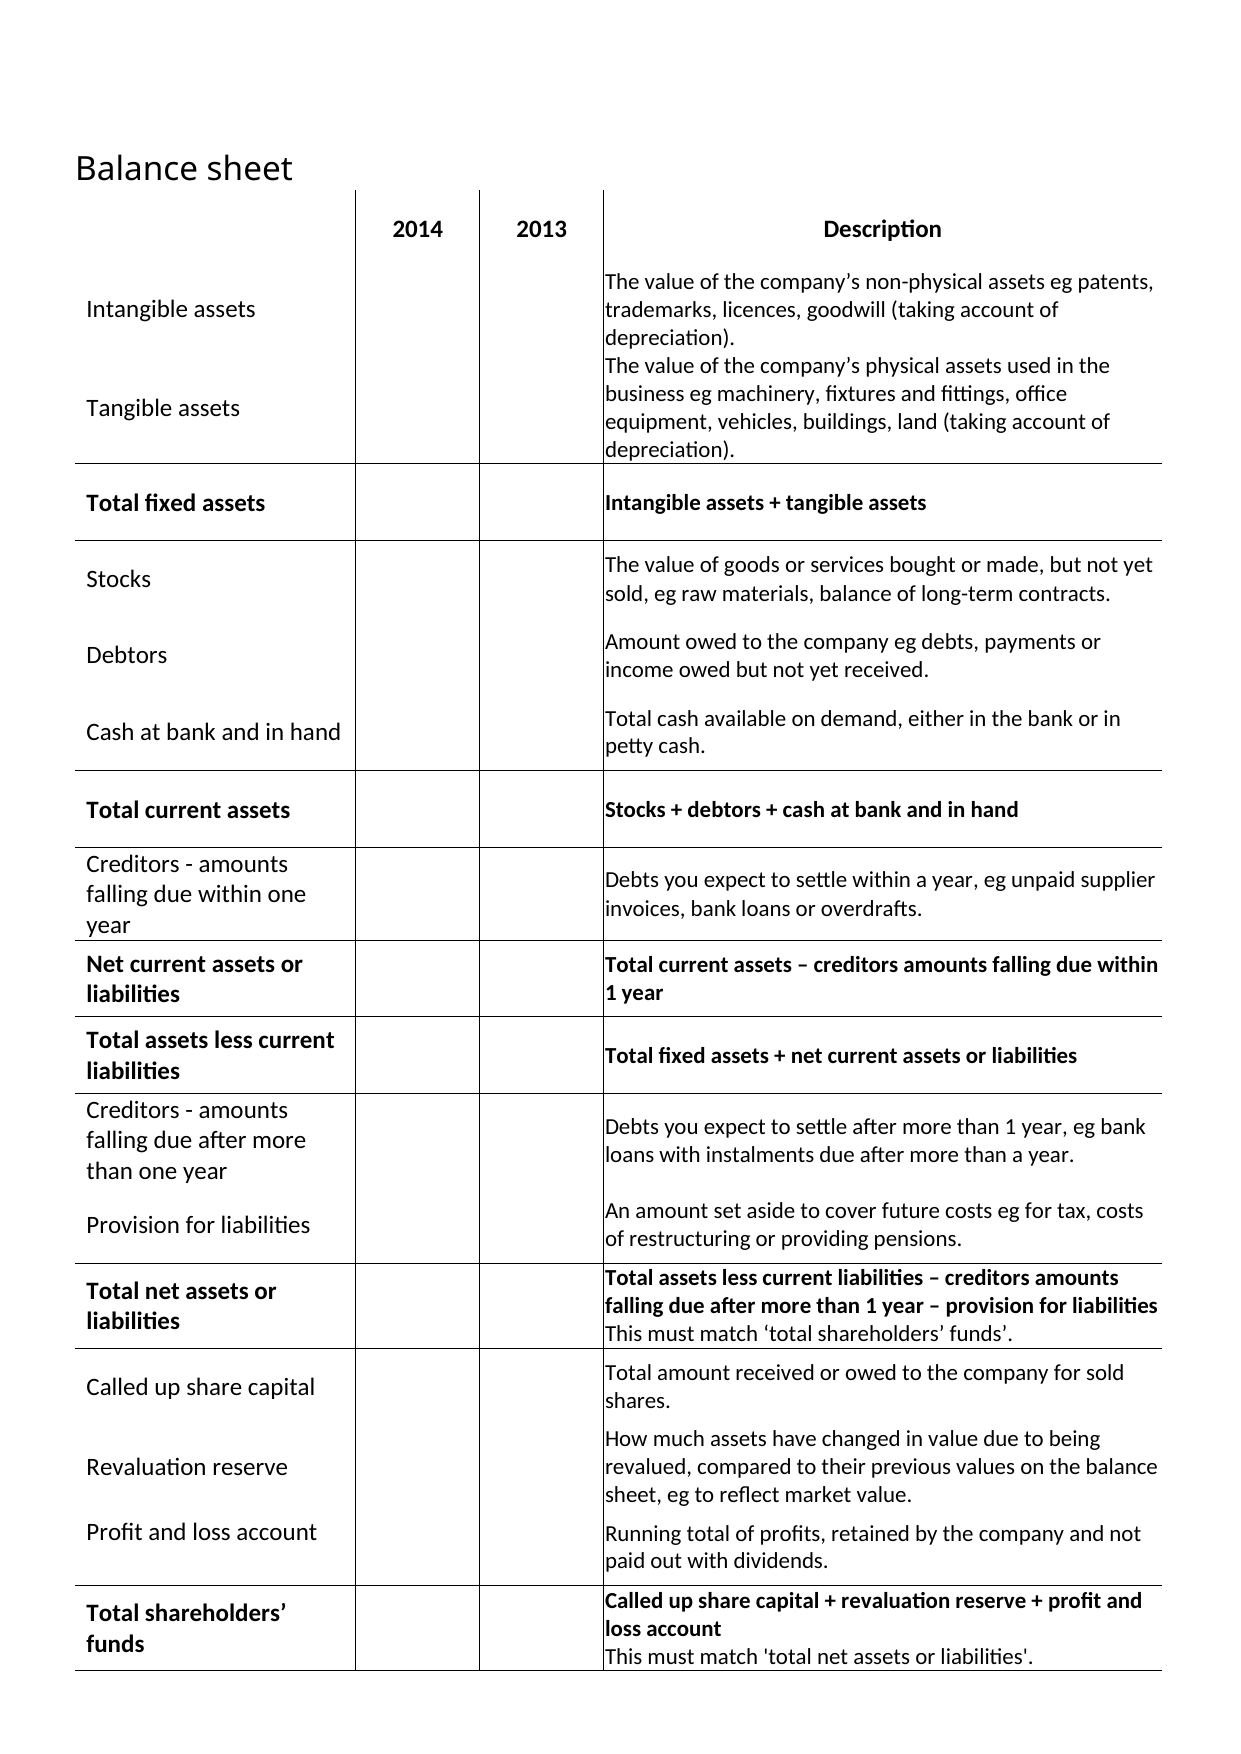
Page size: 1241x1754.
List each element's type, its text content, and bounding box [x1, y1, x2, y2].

table_cell Called up share capital [75, 1349, 355, 1424]
table_cell [480, 464, 603, 540]
table_cell Total current assets – creditors amounts falling due within 1 year [604, 941, 1162, 1016]
table_cell [480, 693, 603, 770]
table_cell [356, 1586, 479, 1670]
table_cell [356, 771, 479, 847]
table_cell Total cash available on demand, either in the bank or in petty cash. [604, 693, 1162, 770]
table_cell Stocks [75, 541, 355, 617]
table_cell Profit and loss account [75, 1508, 355, 1585]
table_cell [480, 848, 603, 939]
table_cell Total fixed assets [75, 464, 355, 540]
table_cell [480, 267, 603, 351]
table_cell [480, 351, 603, 463]
table_cell [356, 848, 479, 939]
table_cell [356, 1094, 479, 1186]
table_cell Provision for liabilities [75, 1186, 355, 1262]
table_header Description [604, 190, 1162, 267]
table_cell Total assets less current liabilities – creditors amounts falling due after more than 1 year – provision for liabilities This must match ‘total shareholders’ funds’. [604, 1264, 1162, 1347]
table_cell Revaluation reserve [75, 1424, 355, 1508]
table_cell Cash at bank and in hand [75, 693, 355, 770]
table_cell [480, 1017, 603, 1093]
table_cell Creditors - amounts falling due within one year [75, 848, 355, 939]
table_cell [356, 1017, 479, 1093]
table_header 2013 [480, 190, 603, 267]
table_cell [356, 267, 479, 351]
table_cell [356, 464, 479, 540]
table_cell [480, 941, 603, 1016]
table_cell [480, 1094, 603, 1186]
table_cell Total current assets [75, 771, 355, 847]
table_cell [480, 1586, 603, 1670]
table_cell [356, 617, 479, 693]
table_cell Total amount received or owed to the company for sold shares. [604, 1349, 1162, 1424]
table_cell Total assets less current liabilities [75, 1017, 355, 1093]
table_cell Intangible assets [75, 267, 355, 351]
table_cell Total fixed assets + net current assets or liabilities [604, 1017, 1162, 1093]
table_cell The value of the company’s non-physical assets eg patents, trademarks, licences, goodwill (taking account of depreciation). [604, 267, 1162, 351]
table_cell The value of goods or services bought or made, but not yet sold, eg raw materials, balance of long-term contracts. [604, 541, 1162, 617]
table_cell [356, 1349, 479, 1424]
table_cell [356, 541, 479, 617]
table_cell An amount set aside to cover future costs eg for tax, costs of restructuring or providing pensions. [604, 1186, 1162, 1262]
table_cell The value of the company’s physical assets used in the business eg machinery, fixtures and fittings, office equipment, vehicles, buildings, land (taking account of depreciation). [604, 351, 1162, 463]
table_cell Stocks + debtors + cash at bank and in hand [604, 771, 1162, 847]
table_cell Intangible assets + tangible assets [604, 464, 1162, 540]
table_cell [480, 1424, 603, 1508]
table_cell Total net assets or liabilities [75, 1264, 355, 1347]
table_header [75, 190, 355, 267]
table_cell [356, 1508, 479, 1585]
table_cell Debts you expect to settle within a year, eg unpaid supplier invoices, bank loans or overdrafts. [604, 848, 1162, 939]
table_cell [356, 941, 479, 1016]
table_cell Creditors - amounts falling due after more than one year [75, 1094, 355, 1186]
table_cell [356, 1186, 479, 1262]
table_cell [356, 351, 479, 463]
table_cell Total shareholders’ funds [75, 1586, 355, 1670]
table_cell How much assets have changed in value due to being revalued, compared to their previous values on the balance sheet, eg to reflect market value. [604, 1424, 1162, 1508]
table_cell [480, 541, 603, 617]
table_cell Amount owed to the company eg debts, payments or income owed but not yet received. [604, 617, 1162, 693]
table_cell [356, 693, 479, 770]
table_cell Debts you expect to settle after more than 1 year, eg bank loans with instalments due after more than a year. [604, 1094, 1162, 1186]
table_cell Debtors [75, 617, 355, 693]
table_cell Called up share capital + revaluation reserve + profit and loss account This must match 'total net assets or liabilities'. [604, 1586, 1162, 1670]
subtitle Balance sheet [75, 145, 1165, 190]
table_cell [480, 1264, 603, 1347]
table_cell [480, 1508, 603, 1585]
table_cell Net current assets or liabilities [75, 941, 355, 1016]
table_cell Running total of profits, retained by the company and not paid out with dividends. [604, 1508, 1162, 1585]
table_cell Tangible assets [75, 351, 355, 463]
table_cell [356, 1424, 479, 1508]
table_cell [480, 771, 603, 847]
table_cell [480, 1349, 603, 1424]
table_cell [480, 617, 603, 693]
table_cell [356, 1264, 479, 1347]
table_cell [480, 1186, 603, 1262]
table_header 2014 [356, 190, 479, 267]
